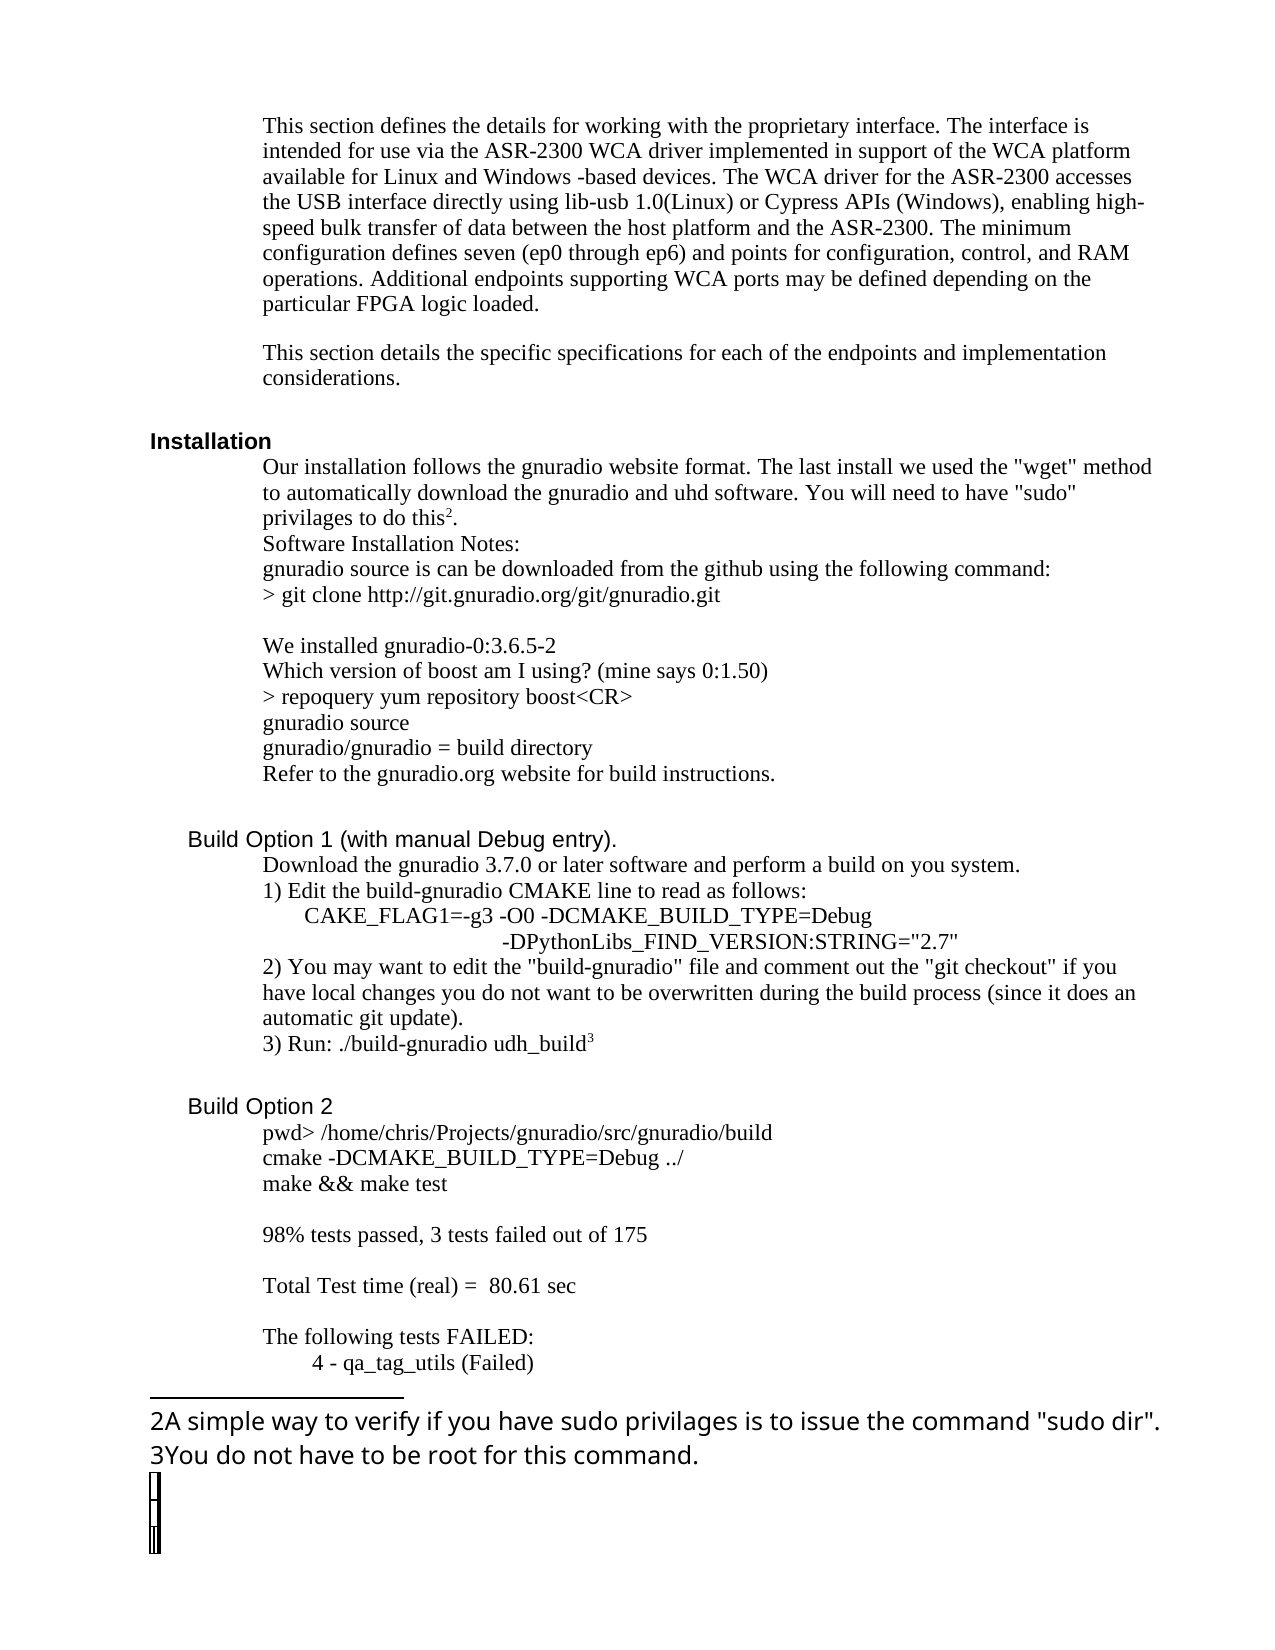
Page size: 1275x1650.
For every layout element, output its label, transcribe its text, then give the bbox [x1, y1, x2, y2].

subtitle Installation [150, 428, 1162, 454]
subtitle Build Option 2 [187, 1094, 1162, 1120]
text Download the gnuradio 3.7.0 or later software and perform a build on you system. 1) Edit the build-gnuradio CMAKE line to read as follows: CAKE_FLAG1=-g3 -O0 -DCMAKE_BUILD_TYPE=Debug -DPythonLibs_FIND_VERSION:STRING="2.7" 2) You may want to edit the "build-gnuradio" file and comment out the "git checkout" if you have local changes you do not want to be overwritten during the build process (since it does an automatic git update). 3) Run: ./build-gnuradio udh_build [262, 852, 1162, 1056]
text This section details the specific specifications for each of the endpoints and implementation considerations. [262, 339, 1162, 391]
text The following tests FAILED: [262, 1324, 1162, 1349]
text Software Installation Notes: gnuradio source is can be downloaded from the github using the following command: > git clone http://git.gnuradio.org/git/gnuradio.git [262, 531, 1162, 607]
text 98% tests passed, 3 tests failed out of 175 [262, 1222, 1162, 1247]
text A simple way to verify if you have sudo privilages is to issue the command "sudo dir". [150, 1370, 1162, 1438]
subtitle Build Option 1 (with manual Debug entry). [187, 826, 1162, 852]
text This section defines the details for working with the proprietary interface. The interface is intended for use via the ASR-2300 WCA driver implemented in support of the WCA platform available for Linux and Windows -based devices. The WCA driver for the ASR-2300 accesses the USB interface directly using lib-usb 1.0(Linux) or Cypress APIs (Windows), enabling high-speed bulk transfer of data between the host platform and the ASR-2300. The minimum configuration defines seven (ep0 through ep6) and points for configuration, control, and RAM operations. Additional endpoints supporting WCA ports may be defined depending on the particular FPGA logic loaded. [262, 112, 1162, 317]
text make && make test [262, 1171, 1162, 1196]
text We installed gnuradio-0:3.6.5-2 Which version of boost am I using? (mine says 0:1.50) > repoquery yum repository boost<CR> [262, 607, 1162, 709]
text Total Test time (real) = 80.61 sec [262, 1273, 1162, 1298]
text cmake -DCMAKE_BUILD_TYPE=Debug ../ [262, 1145, 1162, 1171]
text gnuradio source gnuradio/gnuradio = build directory Refer to the gnuradio.org website for build instructions. [262, 709, 1162, 811]
text Our installation follows the gnuradio website format. The last install we used the "wget" method to automatically download the gnuradio and uhd software. You will need to have "sudo" privilages to do this. [262, 454, 1162, 531]
text You do not have to be root for this command. [150, 1438, 1162, 1472]
text pwd> /home/chris/Projects/gnuradio/src/gnuradio/build [262, 1120, 1162, 1145]
